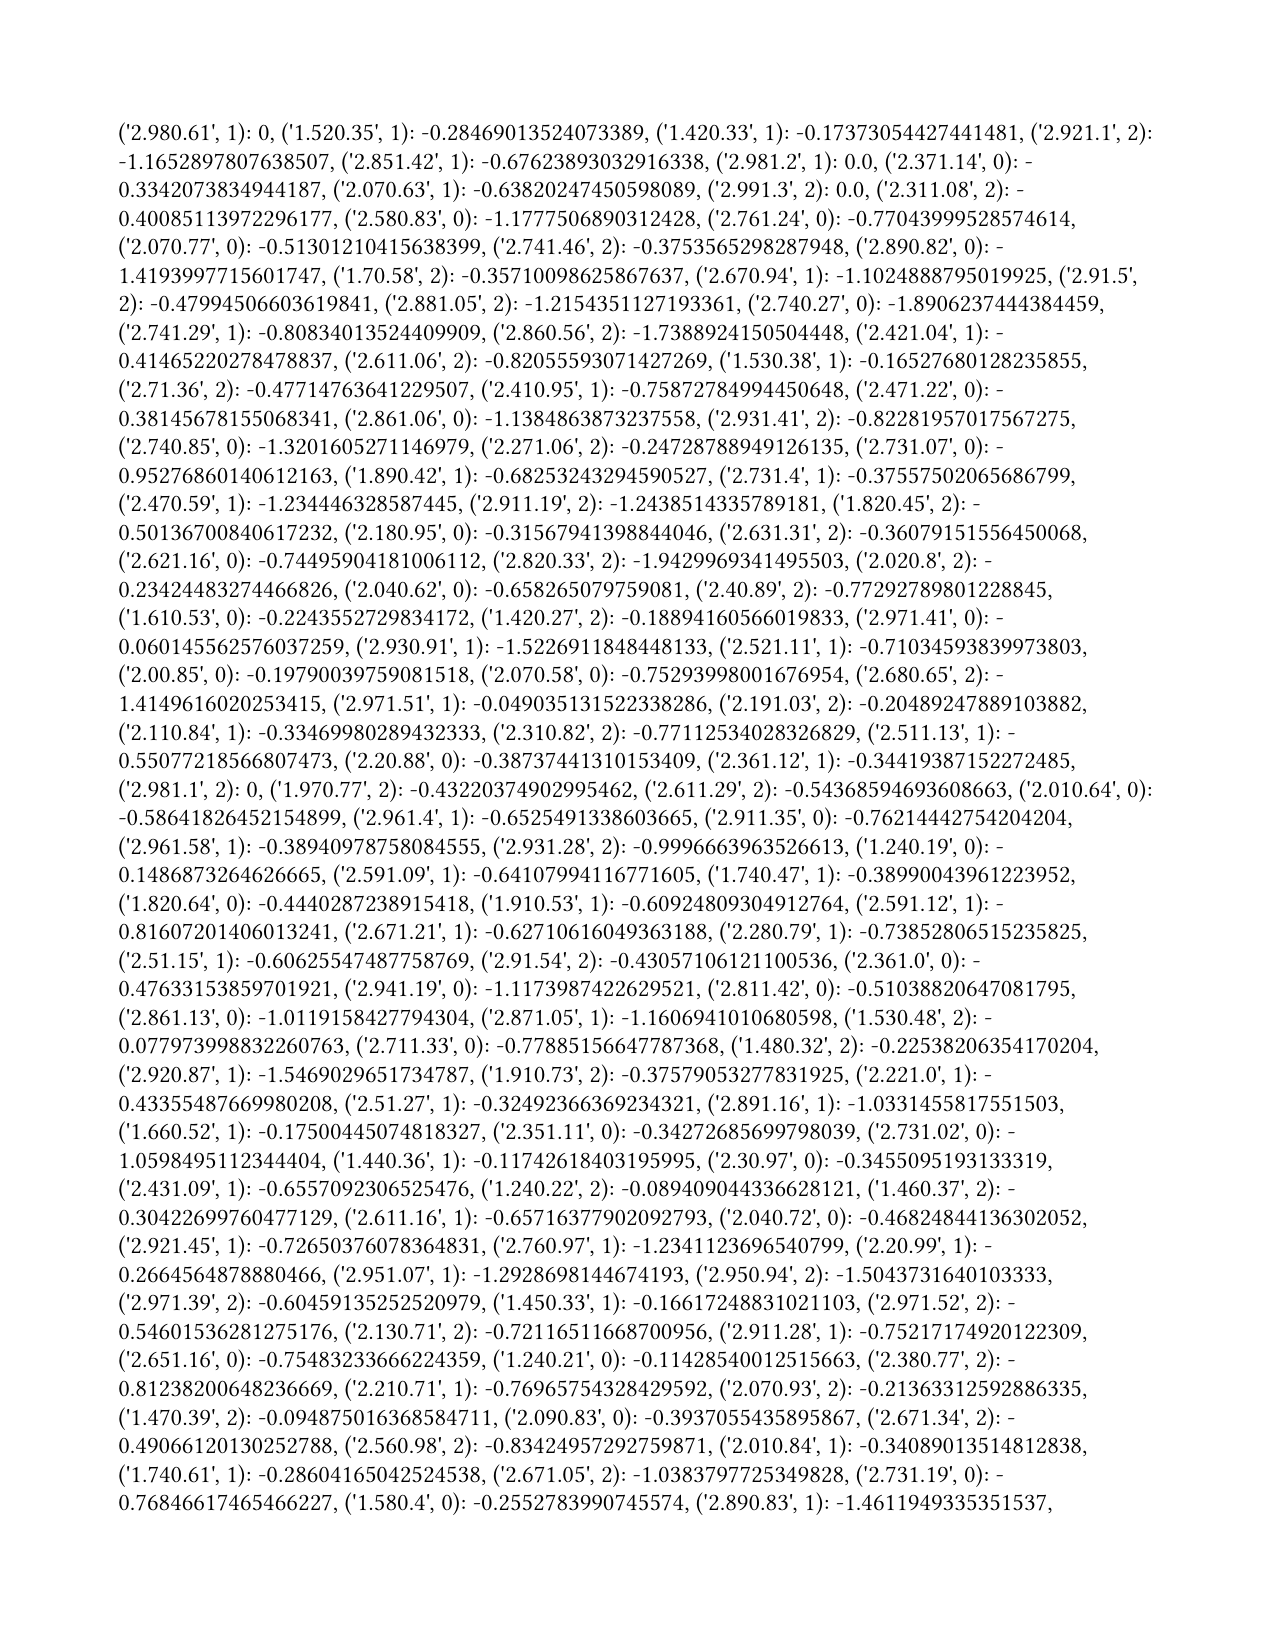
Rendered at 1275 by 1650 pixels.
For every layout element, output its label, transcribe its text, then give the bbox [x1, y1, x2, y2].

text ('2.980.61', 1): 0, ('1.520.35', 1): -0.28469013524073389, ('1.420.33', 1): -0.17373054427441481, ('2.921.1', 2): -1.1652897807638507, ('2.851.42', 1): -0.67623893032916338, ('2.981.2', 1): 0.0, ('2.371.14', 0): -0.3342073834944187, ('2.070.63', 1): -0.63820247450598089, ('2.991.3', 2): 0.0, ('2.311.08', 2): -0.40085113972296177, ('2.580.83', 0): -1.1777506890312428, ('2.761.24', 0): -0.77043999528574614, ('2.070.77', 0): -0.51301210415638399, ('2.741.46', 2): -0.3753565298287948, ('2.890.82', 0): -1.4193997715601747, ('1.70.58', 2): -0.35710098625867637, ('2.670.94', 1): -1.1024888795019925, ('2.91.5', 2): -0.47994506603619841, ('2.881.05', 2): -1.2154351127193361, ('2.740.27', 0): -1.8906237444384459, ('2.741.29', 1): -0.80834013524409909, ('2.860.56', 2): -1.7388924150504448, ('2.421.04', 1): -0.41465220278478837, ('2.611.06', 2): -0.82055593071427269, ('1.530.38', 1): -0.16527680128235855, ('2.71.36', 2): -0.47714763641229507, ('2.410.95', 1): -0.75872784994450648, ('2.471.22', 0): -0.38145678155068341, ('2.861.06', 0): -1.1384863873237558, ('2.931.41', 2): -0.82281957017567275, ('2.740.85', 0): -1.3201605271146979, ('2.271.06', 2): -0.24728788949126135, ('2.731.07', 0): -0.95276860140612163, ('1.890.42', 1): -0.68253243294590527, ('2.731.4', 1): -0.37557502065686799, ('2.470.59', 1): -1.234446328587445, ('2.911.19', 2): -1.2438514335789181, ('1.820.45', 2): -0.50136700840617232, ('2.180.95', 0): -0.31567941398844046, ('2.631.31', 2): -0.36079151556450068, ('2.621.16', 0): -0.74495904181006112, ('2.820.33', 2): -1.9429969341495503, ('2.020.8', 2): -0.23424483274466826, ('2.040.62', 0): -0.658265079759081, ('2.40.89', 2): -0.77292789801228845, ('1.610.53', 0): -0.2243552729834172, ('1.420.27', 2): -0.18894160566019833, ('2.971.41', 0): -0.060145562576037259, ('2.930.91', 1): -1.5226911848448133, ('2.521.11', 1): -0.71034593839973803, ('2.00.85', 0): -0.19790039759081518, ('2.070.58', 0): -0.75293998001676954, ('2.680.65', 2): -1.4149616020253415, ('2.971.51', 1): -0.049035131522338286, ('2.191.03', 2): -0.20489247889103882, ('2.110.84', 1): -0.33469980289432333, ('2.310.82', 2): -0.77112534028326829, ('2.511.13', 1): -0.55077218566807473, ('2.20.88', 0): -0.38737441310153409, ('2.361.12', 1): -0.34419387152272485, ('2.981.1', 2): 0, ('1.970.77', 2): -0.43220374902995462, ('2.611.29', 2): -0.54368594693608663, ('2.010.64', 0): -0.58641826452154899, ('2.961.4', 1): -0.6525491338603665, ('2.911.35', 0): -0.76214442754204204, ('2.961.58', 1): -0.38940978758084555, ('2.931.28', 2): -0.9996663963526613, ('1.240.19', 0): -0.1486873264626665, ('2.591.09', 1): -0.64107994116771605, ('1.740.47', 1): -0.38990043961223952, ('1.820.64', 0): -0.4440287238915418, ('1.910.53', 1): -0.60924809304912764, ('2.591.12', 1): -0.81607201406013241, ('2.671.21', 1): -0.62710616049363188, ('2.280.79', 1): -0.73852806515235825, ('2.51.15', 1): -0.60625547487758769, ('2.91.54', 2): -0.43057106121100536, ('2.361.0', 0): -0.47633153859701921, ('2.941.19', 0): -1.1173987422629521, ('2.811.42', 0): -0.51038820647081795, ('2.861.13', 0): -1.0119158427794304, ('2.871.05', 1): -1.1606941010680598, ('1.530.48', 2): -0.077973998832260763, ('2.711.33', 0): -0.77885156647787368, ('1.480.32', 2): -0.22538206354170204, ('2.920.87', 1): -1.5469029651734787, ('1.910.73', 2): -0.37579053277831925, ('2.221.0', 1): -0.43355487669980208, ('2.51.27', 1): -0.32492366369234321, ('2.891.16', 1): -1.0331455817551503, ('1.660.52', 1): -0.17500445074818327, ('2.351.11', 0): -0.34272685699798039, ('2.731.02', 0): -1.0598495112344404, ('1.440.36', 1): -0.11742618403195995, ('2.30.97', 0): -0.3455095193133319, ('2.431.09', 1): -0.6557092306525476, ('1.240.22', 2): -0.089409044336628121, ('1.460.37', 2): -0.30422699760477129, ('2.611.16', 1): -0.65716377902092793, ('2.040.72', 0): -0.46824844136302052, ('2.921.45', 1): -0.72650376078364831, ('2.760.97', 1): -1.2341123696540799, ('2.20.99', 1): -0.2664564878880466, ('2.951.07', 1): -1.2928698144674193, ('2.950.94', 2): -1.5043731640103333, ('2.971.39', 2): -0.60459135252520979, ('1.450.33', 1): -0.16617248831021103, ('2.971.52', 2): -0.54601536281275176, ('2.130.71', 2): -0.72116511668700956, ('2.911.28', 1): -0.75217174920122309, ('2.651.16', 0): -0.75483233666224359, ('1.240.21', 0): -0.11428540012515663, ('2.380.77', 2): -0.81238200648236669, ('2.210.71', 1): -0.76965754328429592, ('2.070.93', 2): -0.21363312592886335, ('1.470.39', 2): -0.094875016368584711, ('2.090.83', 0): -0.3937055435895867, ('2.671.34', 2): -0.49066120130252788, ('2.560.98', 2): -0.83424957292759871, ('2.010.84', 1): -0.34089013514812838, ('1.740.61', 1): -0.28604165042524538, ('2.671.05', 2): -1.0383797725349828, ('2.731.19', 0): -0.76846617465466227, ('1.580.4', 0): -0.2552783990745574, ('2.890.83', 1): -1.4611949335351537, [118, 118, 1157, 1517]
